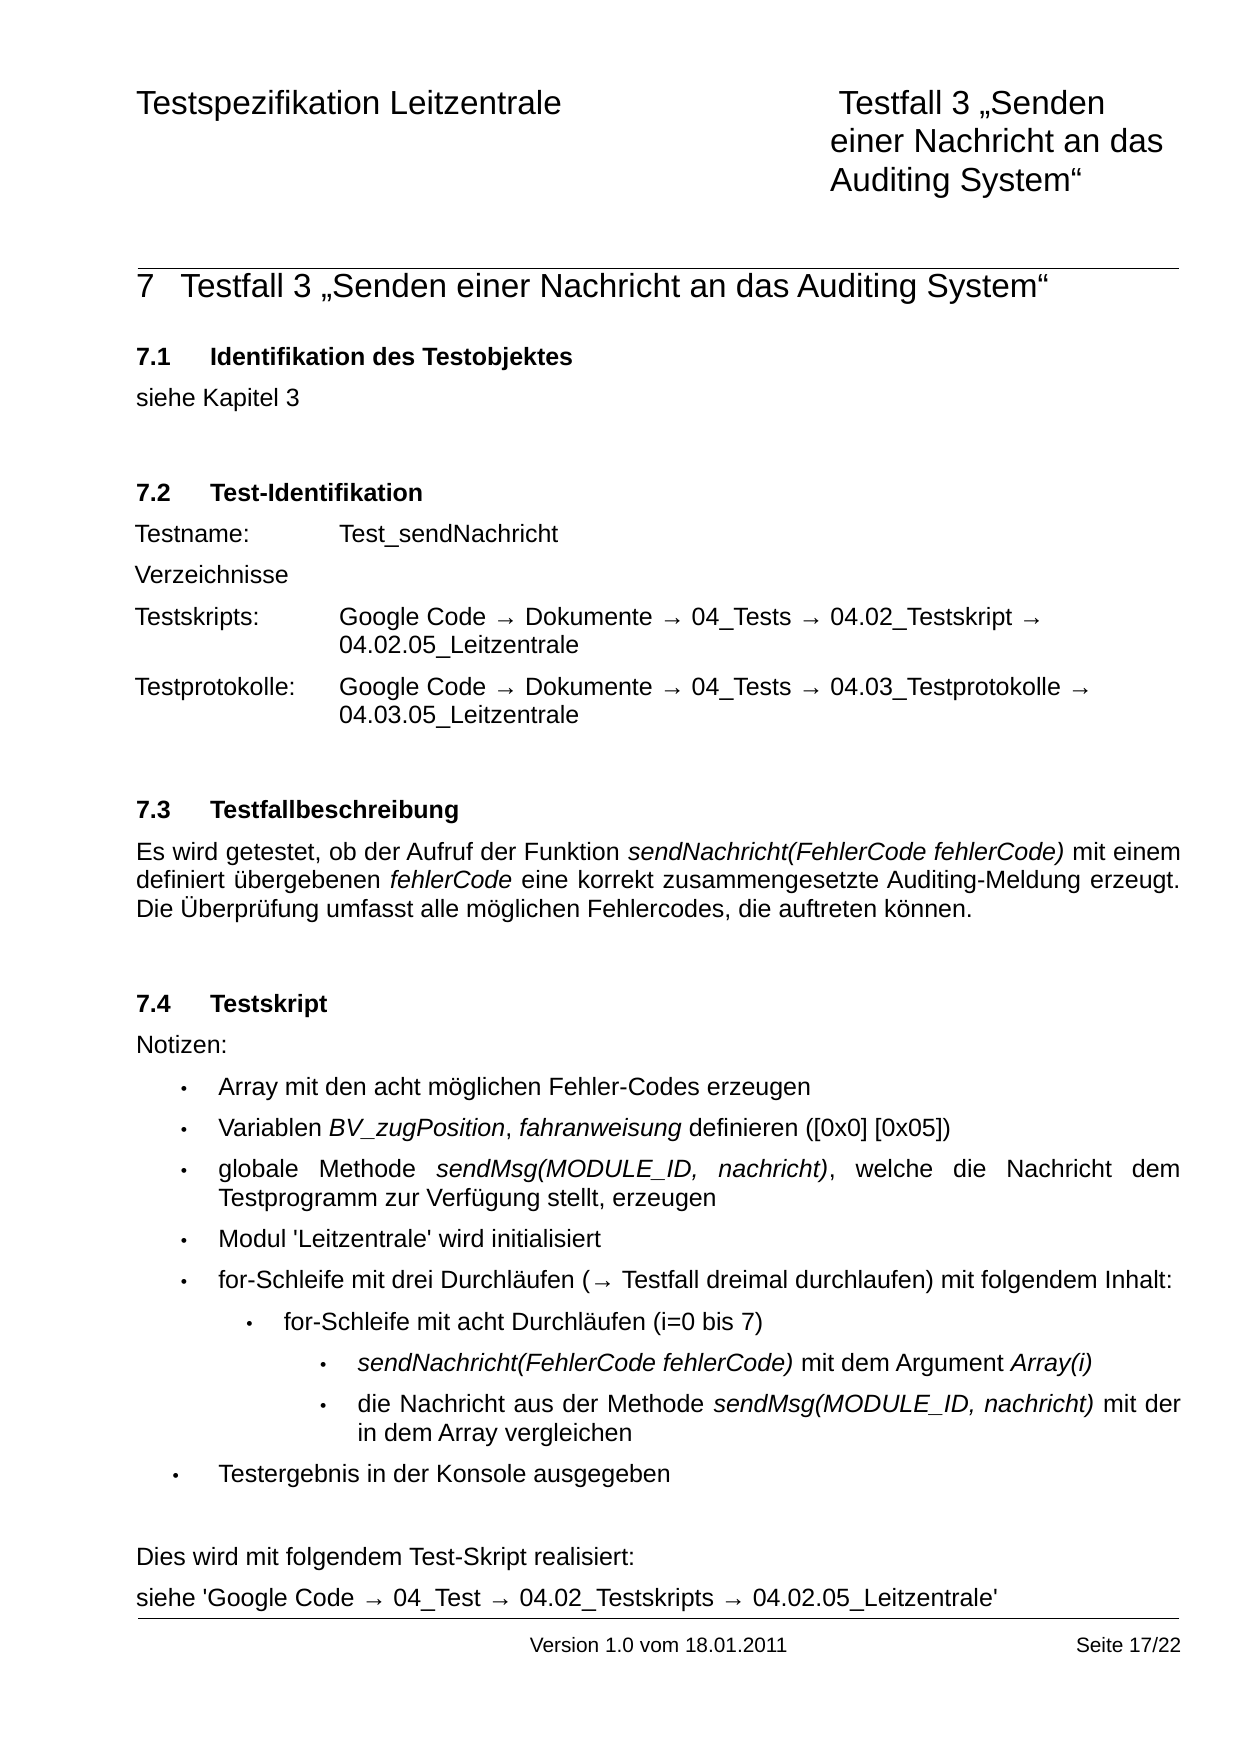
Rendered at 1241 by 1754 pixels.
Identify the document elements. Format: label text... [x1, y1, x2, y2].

text siehe Kapitel 3 [136, 383, 1181, 412]
list globale Methode sendMsg(MODULE_ID, nachricht), welche die Nachricht dem Testprogramm zur Verfügung stellt, erzeugen [181, 1154, 1181, 1212]
text Dies wird mit folgendem Test-Skript realisiert: [136, 1542, 1181, 1571]
text siehe 'Google Code → 04_Test → 04.02_Testskripts → 04.02.05_Leitzentrale' [136, 1583, 1181, 1612]
text Testname: Test_sendNachricht [134, 519, 1181, 548]
subtitle Test-Identifikation [136, 478, 1181, 507]
subtitle Testfall 3 „Senden einer Nachricht an das Auditing System“ [953, 289, 1181, 304]
text Notizen: [136, 1031, 1181, 1059]
list Modul 'Leitzentrale' wird initialisiert [181, 1224, 1181, 1253]
list sendNachricht(FehlerCode fehlerCode) mit dem Argument Array(i) [320, 1348, 1181, 1377]
list Variablen BV_zugPosition, fahranweisung definieren ([0x0] [0x05]) [181, 1113, 1181, 1142]
subtitle Identifikation des Testobjektes [136, 342, 1181, 371]
list for-Schleife mit acht Durchläufen (i=0 bis 7) [246, 1307, 1181, 1336]
subtitle Testfall 3 „Senden einer Nachricht an das Auditing System“ [136, 289, 911, 304]
text Testskripts: Google Code → Dokumente → 04_Tests → 04.02_Testskript → 04.02.05_Leitzentrale [134, 602, 1181, 659]
list for-Schleife mit drei Durchläufen (→ Testfall dreimal durchlaufen) mit folgendem Inhalt: [181, 1266, 1181, 1294]
text Es wird getestet, ob der Aufruf der Funktion sendNachricht(FehlerCode fehlerCode) mit einem definiert übergebenen fehlerCode eine korrekt zusammengesetzte Auditing-Meldung erzeugt. Die Überprüfung umfasst alle möglichen Fehlercodes, die auftreten können. [136, 837, 1181, 923]
text Testprotokolle: Google Code → Dokumente → 04_Tests → 04.03_Testprotokolle → 04.03.05_Leitzentrale [134, 672, 1181, 729]
list die Nachricht aus der Methode sendMsg(MODULE_ID, nachricht) mit der in dem Array vergleichen [320, 1389, 1181, 1447]
subtitle Testfallbeschreibung [136, 796, 1181, 824]
list Array mit den acht möglichen Fehler-Codes erzeugen [181, 1072, 1181, 1101]
text Verzeichnisse [134, 561, 1181, 589]
subtitle Testskript [136, 989, 1181, 1018]
list Testergebnis in der Konsole ausgegeben [172, 1459, 1181, 1488]
